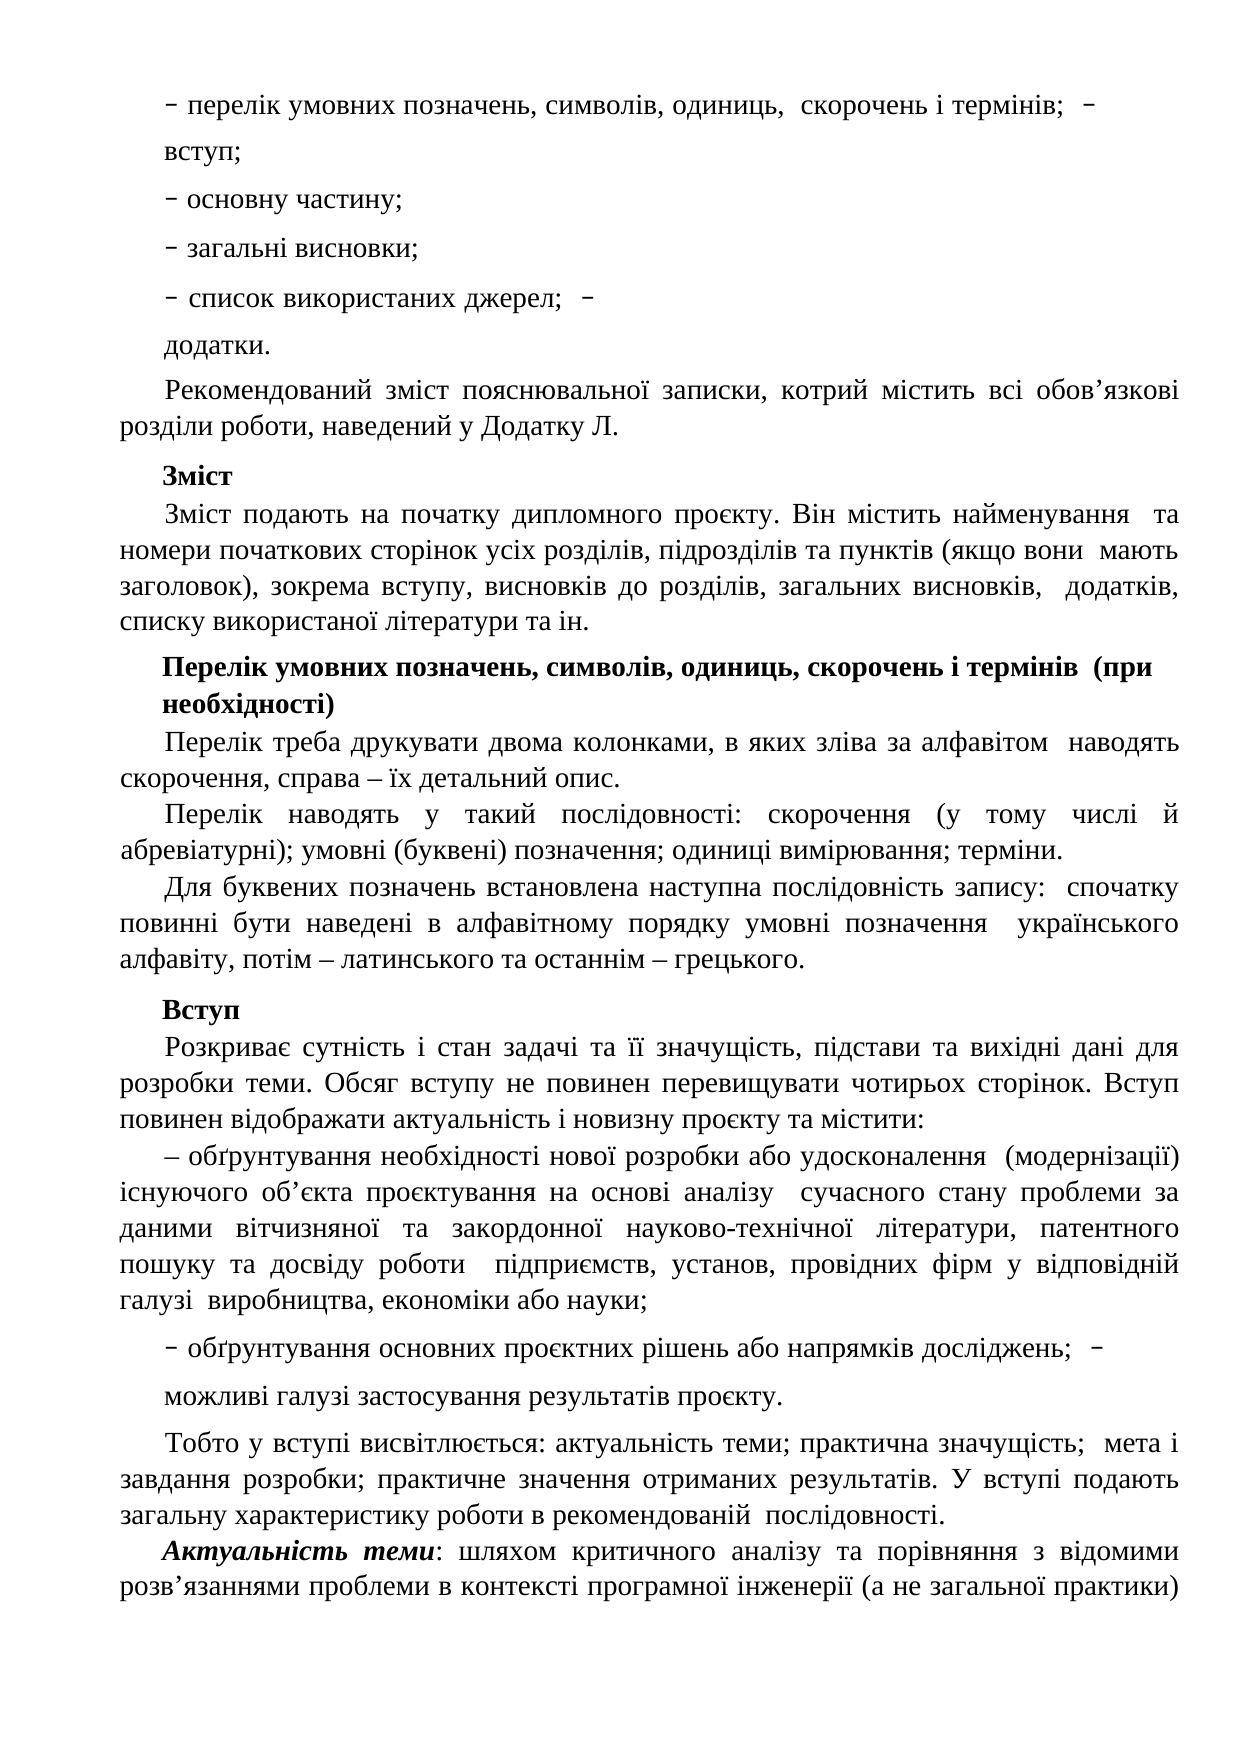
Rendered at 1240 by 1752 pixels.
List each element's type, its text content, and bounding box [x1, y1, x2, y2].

text − обґрунтування основних проєктних рішень або напрямків досліджень; − можливі галузі застосування результатів проєкту. [164, 1329, 1104, 1412]
text − перелік умовних позначень, символів, одиниць, скорочень і термінів; − вступ; [164, 86, 1096, 167]
text Для буквених позначень встановлена наступна послідовність запису: спочатку повинні бути наведені в алфавітному порядку умовні позначення українського алфавіту, потім – латинського та останнім – грецького. [119, 869, 1180, 974]
text Тобто у вступі висвітлюється: актуальність теми; практична значущість; мета і завдання розробки; практичне значення отриманих результатів. У вступі подають загальну характеристику роботи в рекомендованій послідовності. [120, 1425, 1180, 1530]
text Зміст [162, 458, 1183, 492]
text Актуальність теми: шляхом критичного аналізу та порівняння з відомими розв’язаннями проблеми в контексті програмної інженерії (а не загальної практики) [119, 1533, 1180, 1602]
text Вступ [162, 992, 1183, 1025]
text Перелік треба друкувати двома колонками, в яких зліва за алфавітом наводять скорочення, справа – їх детальний опис. [120, 724, 1180, 793]
text − загальні висновки; [164, 229, 1180, 265]
text Перелік наводять у такий послідовності: скорочення (у тому числі й абревіатурні); умовні (буквені) позначення; одиниці вимірювання; терміни. [120, 797, 1180, 866]
text – обґрунтування необхідності нової розробки або удосконалення (модернізації) існуючого об’єкта проєктування на основі аналізу сучасного стану проблеми за даними вітчизняної та закордонної науково-технічної літератури, патентного пошуку та досвіду роботи підприємств, установ, провідних фірм у відповідній галузі виробництва, економіки або науки; [119, 1138, 1180, 1315]
text − список використаних джерел; − додатки. [164, 279, 595, 360]
text Рекомендований зміст пояснювальної записки, котрий містить всі обов’язкові розділи роботи, наведений у Додатку Л. [119, 372, 1180, 442]
text Розкриває сутність і стан задачі та її значущість, підстави та вихідні дані для розробки теми. Обсяг вступу не повинен перевищувати чотирьох сторінок. Вступ повинен відображати актуальність і новизну проєкту та містити: [119, 1029, 1180, 1134]
text Перелік умовних позначень, символів, одиниць, скорочень і термінів (при необхідності) [162, 649, 1183, 720]
text − основну частину; [164, 180, 1180, 215]
text Зміст подають на початку дипломного проєкту. Він містить найменування та номери початкових сторінок усіх розділів, підрозділів та пунктів (якщо вони мають заголовок), зокрема вступу, висновків до розділів, загальних висновків, додатків, списку використаної літератури та ін. [119, 496, 1180, 637]
